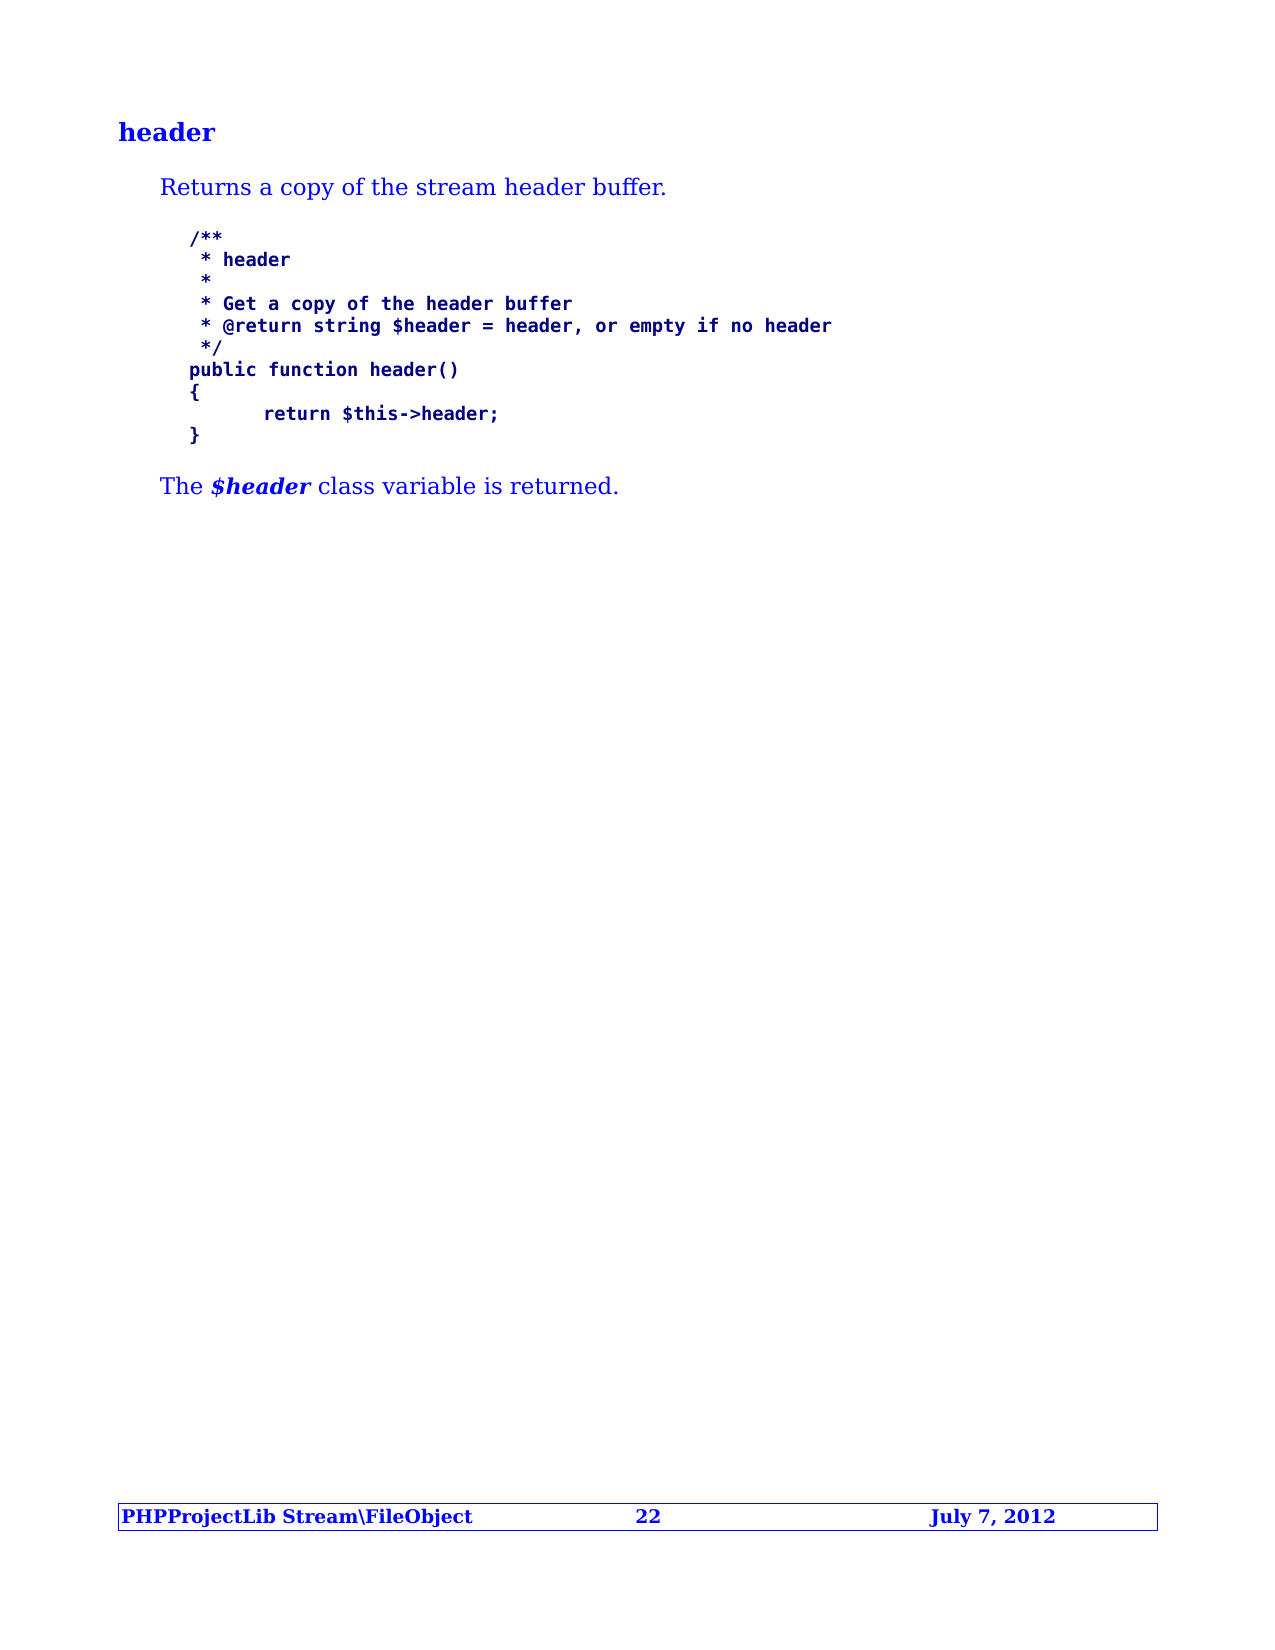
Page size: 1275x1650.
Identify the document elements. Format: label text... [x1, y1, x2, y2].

list { [189, 381, 1157, 402]
list } [189, 424, 1157, 446]
list */ [189, 337, 1157, 359]
list * [189, 271, 1157, 293]
list * header [189, 249, 1157, 271]
list public function header() [189, 359, 1157, 381]
list * Get a copy of the header buffer [189, 293, 1157, 315]
text Returns a copy of the stream header buffer. [159, 174, 1157, 201]
text The $header class variable is returned. [159, 473, 1157, 499]
list return $this->header; [189, 402, 1157, 424]
title header [118, 118, 1157, 147]
list /** [189, 227, 1157, 249]
list * @return string $header = header, or empty if no header [189, 315, 1157, 337]
